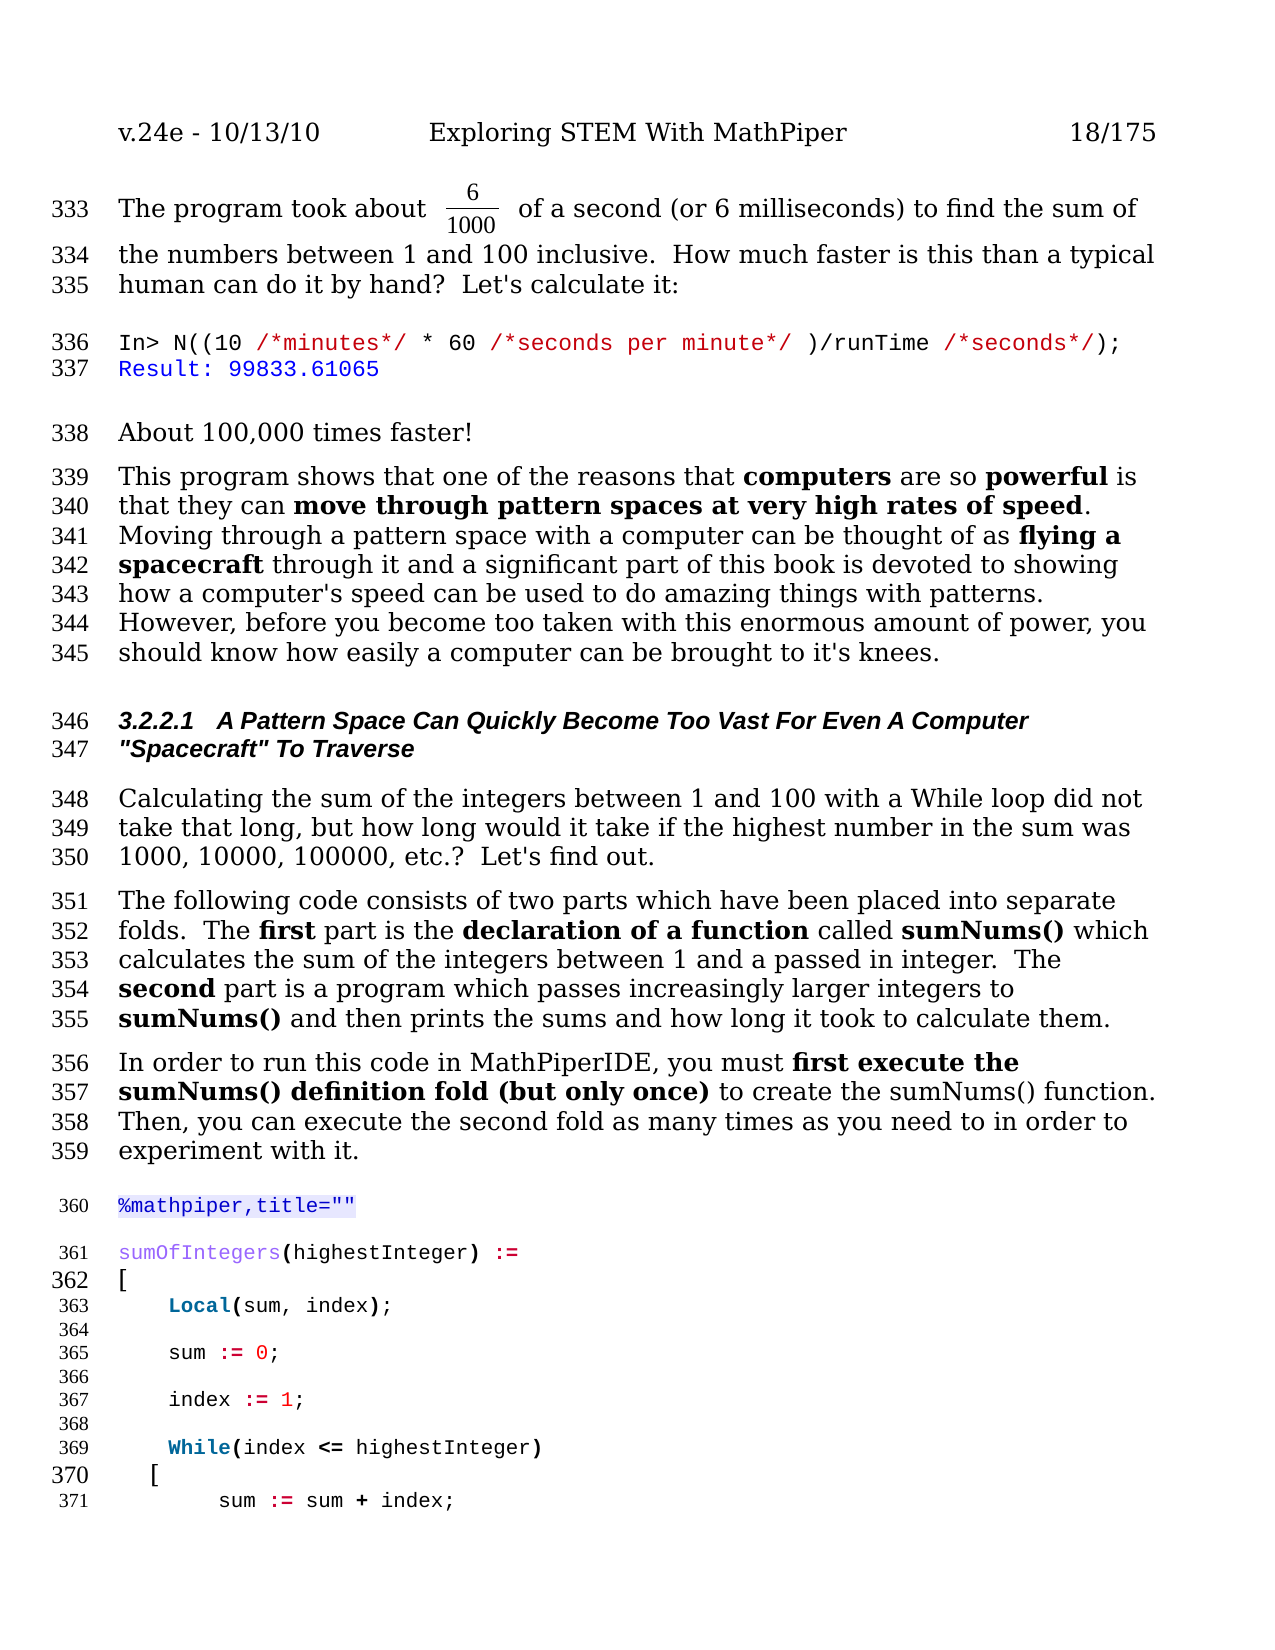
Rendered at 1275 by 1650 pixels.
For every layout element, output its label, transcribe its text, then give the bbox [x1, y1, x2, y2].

text sumOfIntegers(highestInteger) := [118, 1242, 1157, 1266]
text In> N((10 /*minutes*/ * 60 /*seconds per minute*/ )/runTime /*seconds*/); [118, 331, 1157, 357]
text This program shows that one of the reasons that computers are so powerful is that they can move through pattern spaces at very high rates of speed. Moving through a pattern space with a computer can be thought of as flying a spacecraft through it and a significant part of this book is devoted to showing how a computer's speed can be used to do amazing things with patterns. However, before you become too taken with this enormous amount of power, you should know how easily a computer can be brought to it's knees. [118, 462, 1157, 667]
text index := 1; [118, 1389, 1157, 1413]
text sum := sum + index; [118, 1489, 1157, 1513]
text While(index <= highestInteger) [118, 1437, 1157, 1460]
text Local(sum, index); [118, 1295, 1157, 1318]
text [ [118, 1266, 1157, 1295]
text %mathpiper,title="" [118, 1195, 1157, 1218]
text In order to run this code in MathPiperIDE, you must first execute the sumNums() definition fold (but only once) to create the sumNums() function. Then, you can execute the second fold as many times as you need to in order to experiment with it. [118, 1048, 1157, 1165]
text sum := 0; [118, 1342, 1157, 1366]
text Result: 99833.61065 [118, 357, 1157, 383]
subtitle A Pattern Space Can Quickly Become Too Vast For Even A Computer "Spacecraft" To Traverse [118, 706, 1157, 763]
text About 100,000 times faster! [118, 418, 1157, 447]
text The program took aboutof a second (or 6 milliseconds) to find the sum of the numbers between 1 and 100 inclusive. How much faster is this than a typical human can do it by hand? Let's calculate it: [118, 177, 1157, 299]
text The following code consists of two parts which have been placed into separate folds. The first part is the declaration of a function called sumNums() which calculates the sum of the integers between 1 and a passed in integer. The second part is a program which passes increasingly larger integers to sumNums() and then prints the sums and how long it took to calculate them. [118, 887, 1157, 1033]
text Calculating the sum of the integers between 1 and 100 with a While loop did not take that long, but how long would it take if the highest number in the sum was 1000, 10000, 100000, etc.? Let's find out. [118, 784, 1157, 872]
text [ [118, 1460, 1157, 1489]
